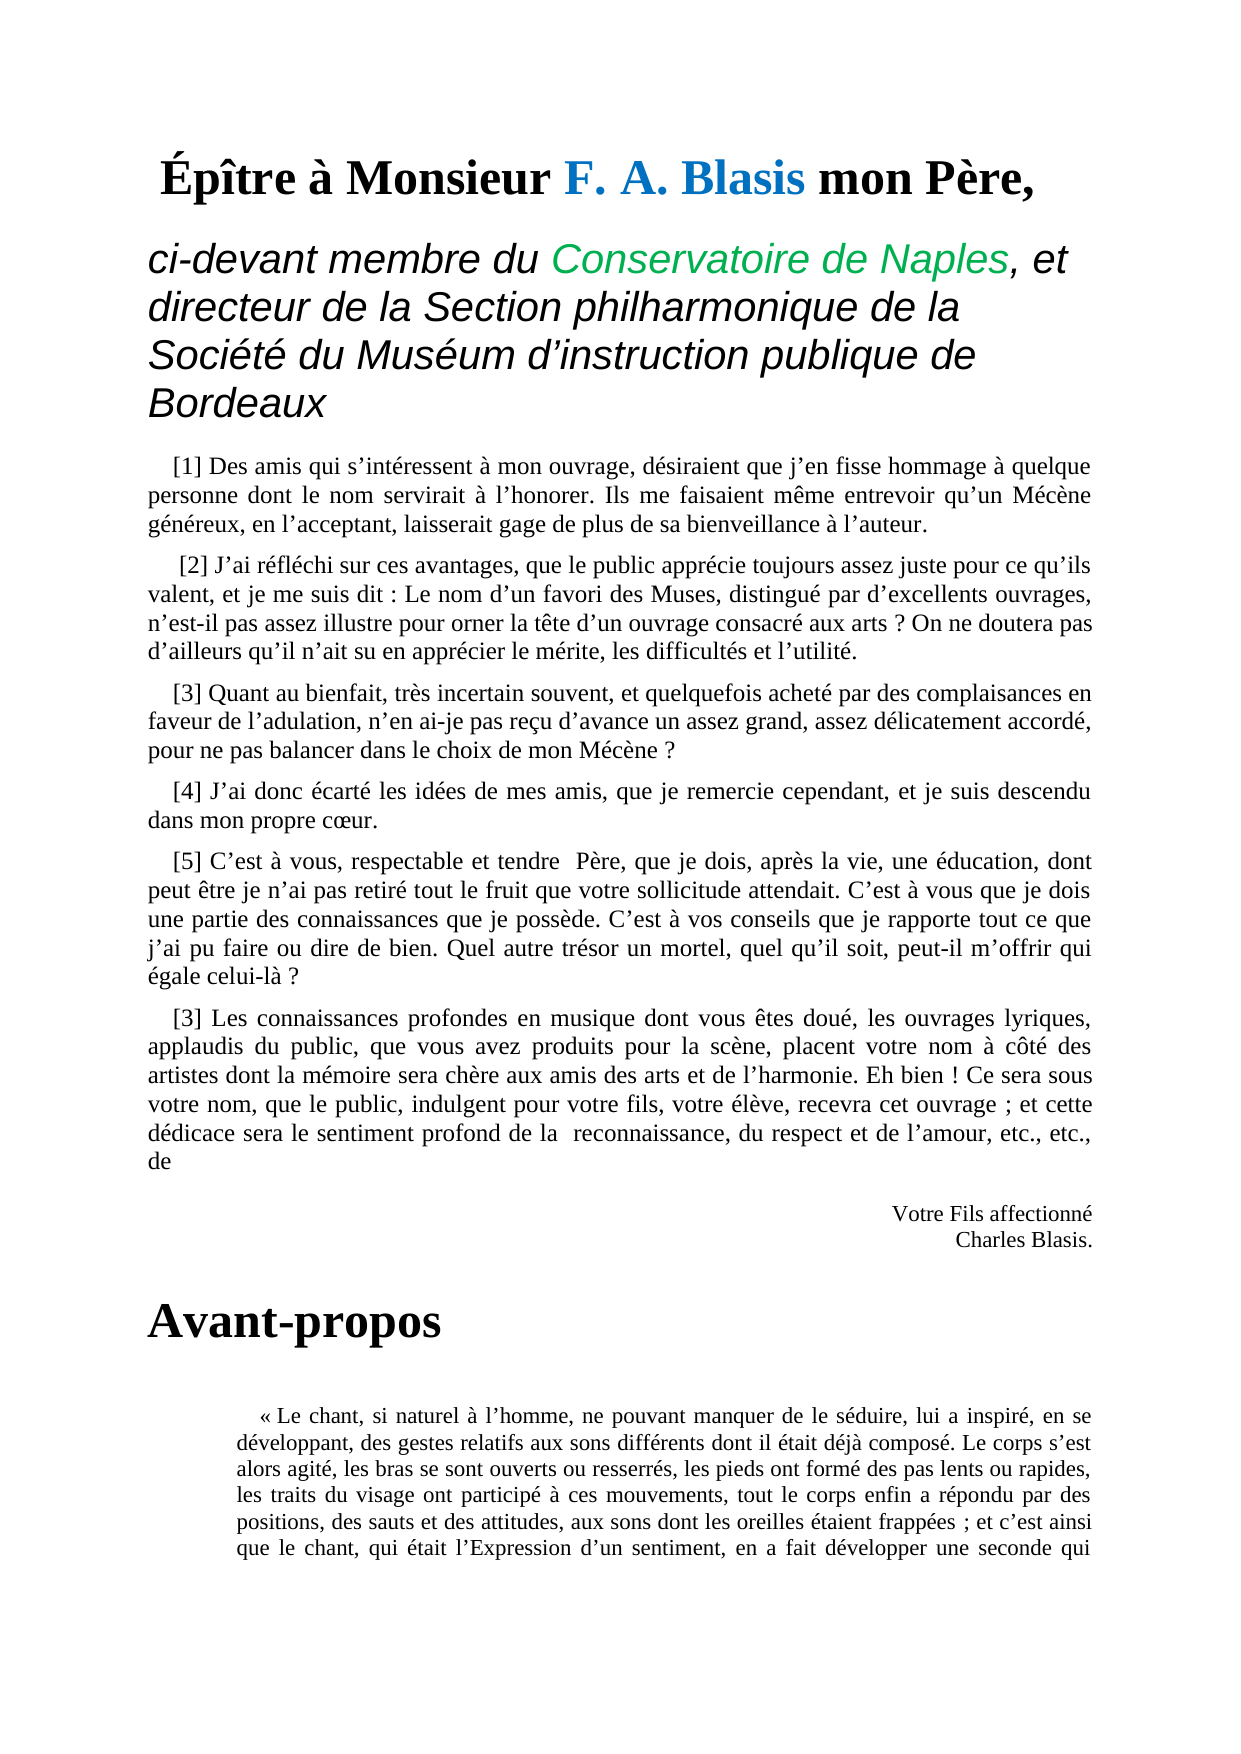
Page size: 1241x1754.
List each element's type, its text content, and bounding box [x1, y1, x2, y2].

text « Le chant, si naturel à l’homme, ne pouvant manquer de le séduire, lui a inspiré, en se développant, des gestes relatifs aux sons différents dont il était déjà composé. Le corps s’est alors agité, les bras se sont ouverts ou resserrés, les pieds ont formé des pas lents ou rapides, les traits du visage ont participé à ces mouvements, tout le corps enfin a répondu par des positions, des sauts et des attitudes, aux sons dont les oreilles étaient frappées ; et c’est ainsi que le chant, qui était l’Expression d’un sentiment, en a fait développer une seconde qui [236, 1402, 1093, 1560]
text [4] J’ai donc écarté les idées de mes amis, que je remercie cependant, et je suis descendu dans mon propre cœur. [148, 776, 1093, 834]
subtitle Avant-propos [148, 1290, 1093, 1348]
text [5] C’est à vous, respectable et tendre Père, que je dois, après la vie, une éducation, dont peut être je n’ai pas retiré tout le fruit que votre sollicitude attendait. C’est à vous que je dois une partie des connaissances que je possède. C’est à vos conseils que je rapporte tout ce que j’ai pu faire ou dire de bien. Quel autre trésor un mortel, quel qu’il soit, peut-il m’offrir qui égale celui-là ? [148, 846, 1093, 990]
text [3] Les connaissances profondes en musique dont vous êtes doué, les ouvrages lyriques, applaudis du public, que vous avez produits pour la scène, placent votre nom à côté des artistes dont la mémoire sera chère aux amis des arts et de l’harmonie. Eh bien ! Ce sera sous votre nom, que le public, indulgent pour votre fils, votre élève, recevra cet ouvrage ; et cette dédicace sera le sentiment profond de la reconnaissance, du respect et de l’amour, etc., etc., de [148, 1003, 1093, 1175]
text [3] Quant au bienfait, très incertain souvent, et quelquefois acheté par des complaisances en faveur de l’adulation, n’en ai-je pas reçu d’avance un assez grand, assez délicatement accordé, pour ne pas balancer dans le choix de mon Mécène ? [148, 678, 1093, 764]
text Votre Fils affectionné Charles Blasis. [148, 1200, 1093, 1253]
text ci-devant membre du Conservatoire de Naples, et directeur de la Section philharmonique de la Société du Muséum d’instruction publique de Bordeaux [148, 235, 1093, 426]
subtitle Épître à Monsieur F. A. Blasis mon Père, [148, 148, 1093, 205]
text [2] J’ai réfléchi sur ces avantages, que le public apprécie toujours assez juste pour ce qu’ils valent, et je me suis dit : Le nom d’un favori des Muses, distingué par d’excellents ouvrages, n’est-il pas assez illustre pour orner la tête d’un ouvrage consacré aux arts ? On ne doutera pas d’ailleurs qu’il n’ait su en apprécier le mérite, les difficultés et l’utilité. [148, 550, 1093, 665]
text [1] Des amis qui s’intéressent à mon ouvrage, désiraient que j’en fisse hommage à quelque personne dont le nom servirait à l’honorer. Ils me faisaient même entrevoir qu’un Mécène généreux, en l’acceptant, laisserait gage de plus de sa bienveillance à l’auteur. [148, 451, 1093, 538]
